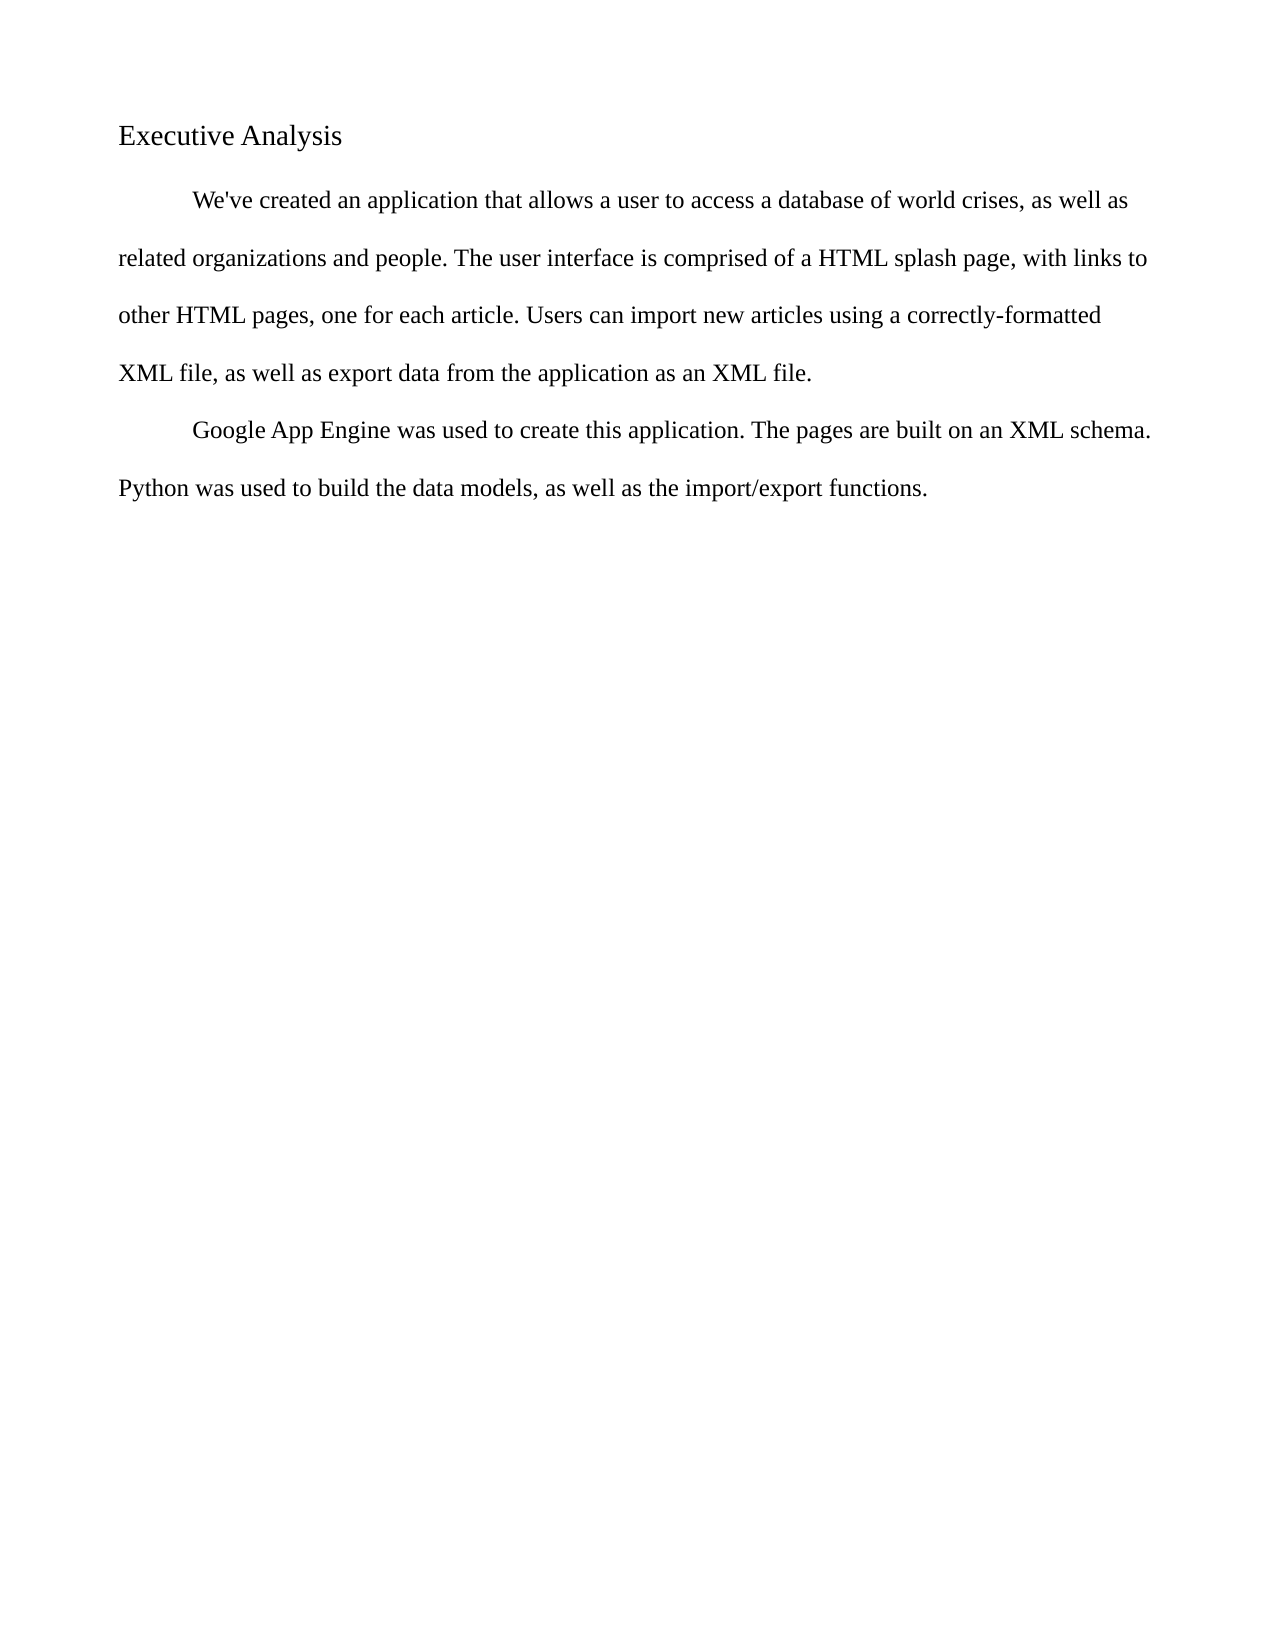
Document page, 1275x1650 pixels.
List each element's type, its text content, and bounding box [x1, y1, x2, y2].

text We've created an application that allows a user to access a database of world crises, as well as related organizations and people. The user interface is comprised of a HTML splash page, with links to other HTML pages, one for each article. Users can import new articles using a correctly-formatted XML file, as well as export data from the application as an XML file. [118, 185, 1157, 386]
text Google App Engine was used to create this application. The pages are built on an XML schema. Python was used to build the data models, as well as the import/export functions. [118, 415, 1157, 501]
text Executive Analysis [118, 118, 1157, 152]
